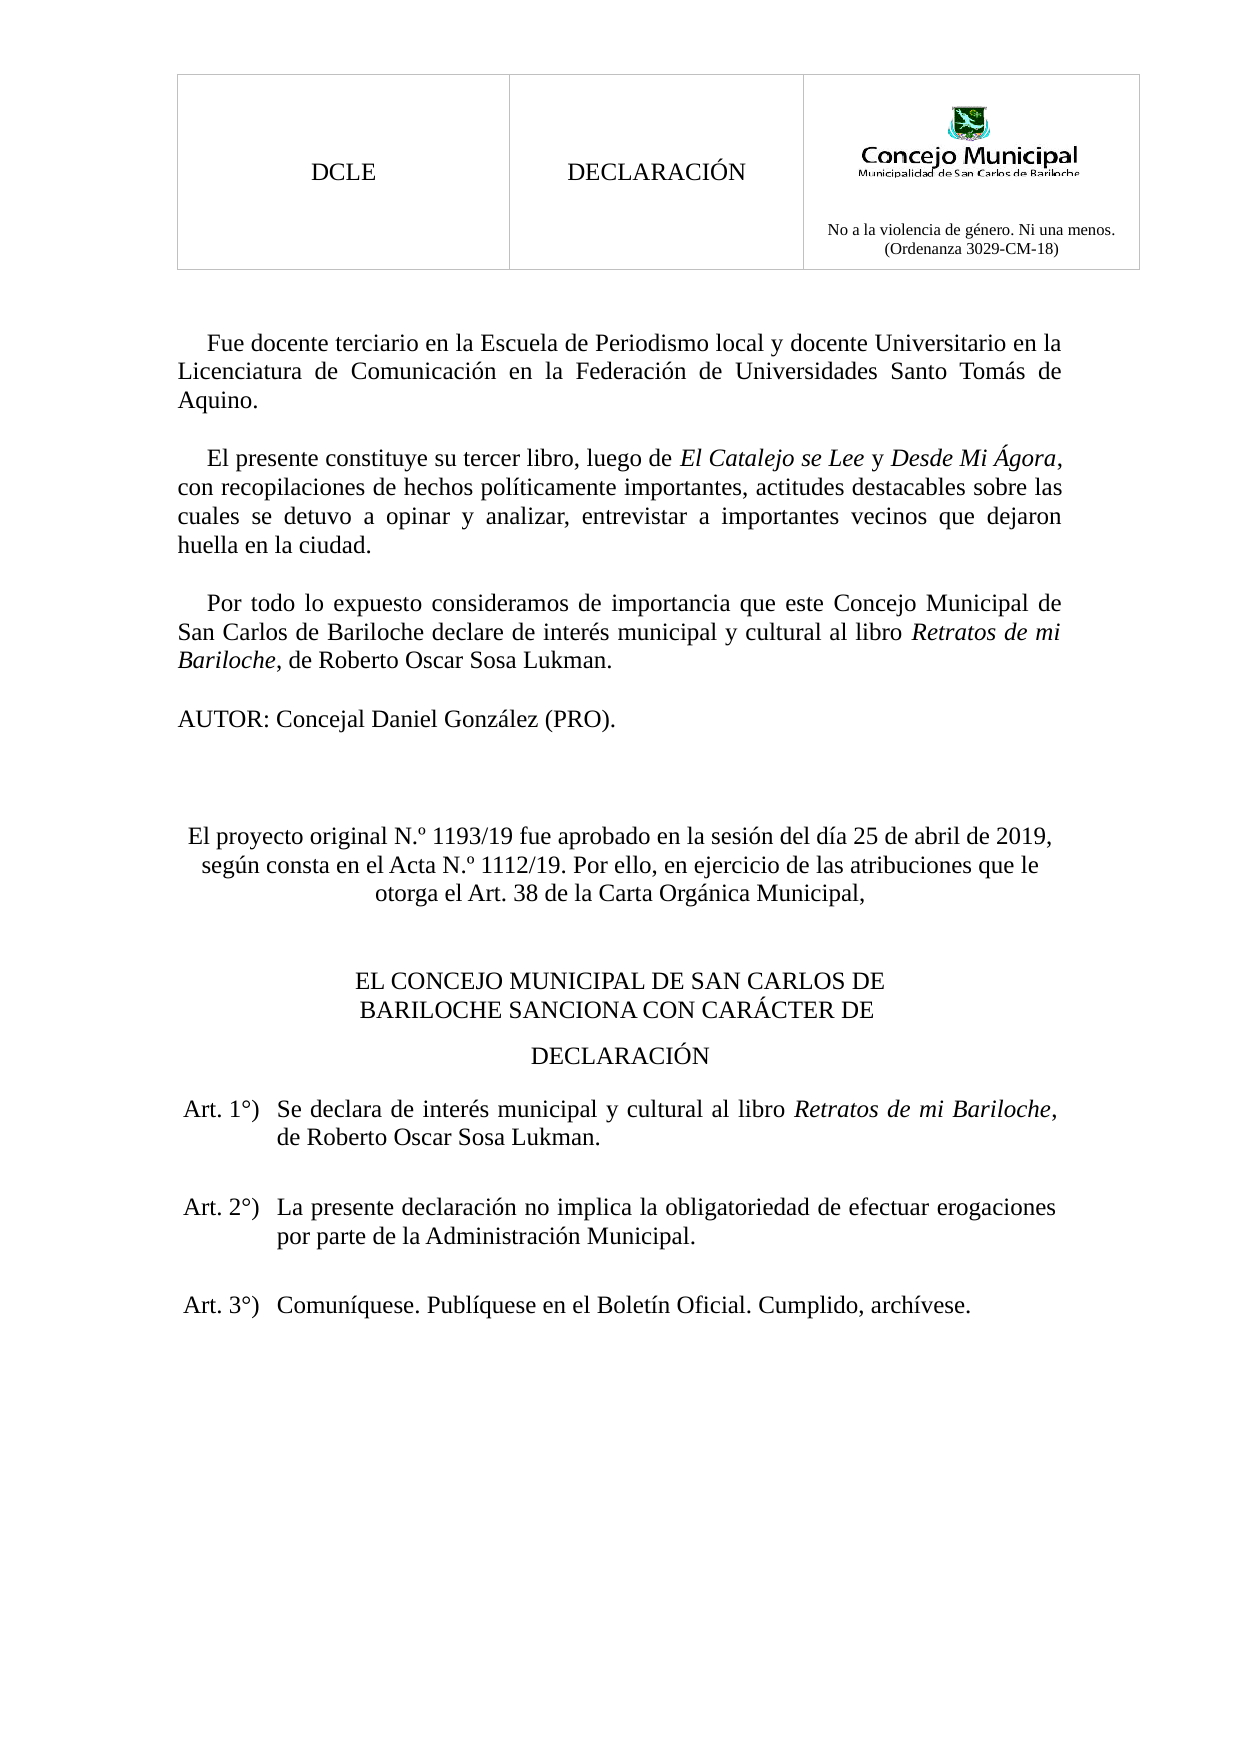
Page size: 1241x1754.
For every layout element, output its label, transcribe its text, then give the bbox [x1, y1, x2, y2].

table_cell Art. 3°) [177, 1285, 271, 1354]
table_cell Art. 2°) [177, 1186, 271, 1285]
text El proyecto original N.º 1193/19 fue aprobado en la sesión del día 25 de abril de 2019, según consta en el Acta N.º 1112/19. Por ello, en ejercicio de las atribuciones que le otorga el Art. 38 de la Carta Orgánica Municipal, [177, 821, 1063, 907]
text EL CONCEJO MUNICIPAL DE SAN CARLOS DE BARILOCHE SANCIONA CON CARÁCTER DE [295, 966, 945, 1024]
table_header Art. 1°) [177, 1088, 271, 1186]
text Fue docente terciario en la Escuela de Periodismo local y docente Universitario en la Licenciatura de Comunicación en la Federación de Universidades Santo Tomás de Aquino. [177, 328, 1063, 414]
text DECLARACIÓN [295, 1041, 945, 1070]
table_header Se declara de interés municipal y cultural al libro Retratos de mi Bariloche, de Roberto Oscar Sosa Lukman. [271, 1088, 1063, 1186]
text El presente constituye su tercer libro, luego de El Catalejo se Lee y Desde Mi Ágora, con recopilaciones de hechos políticamente importantes, actitudes destacables sobre las cuales se detuvo a opinar y analizar, entrevistar a importantes vecinos que dejaron huella en la ciudad. [177, 443, 1063, 558]
table_cell La presente declaración no implica la obligatoriedad de efectuar erogaciones por parte de la Administración Municipal. [271, 1186, 1063, 1285]
text Por todo lo expuesto consideramos de importancia que este Concejo Municipal de San Carlos de Bariloche declare de interés municipal y cultural al libro Retratos de mi Bariloche, de Roberto Oscar Sosa Lukman. [177, 588, 1063, 674]
table_cell Comuníquese. Publíquese en el Boletín Oficial. Cumplido, archívese. [271, 1285, 1063, 1354]
text AUTOR: Concejal Daniel González (PRO). [177, 704, 1063, 732]
